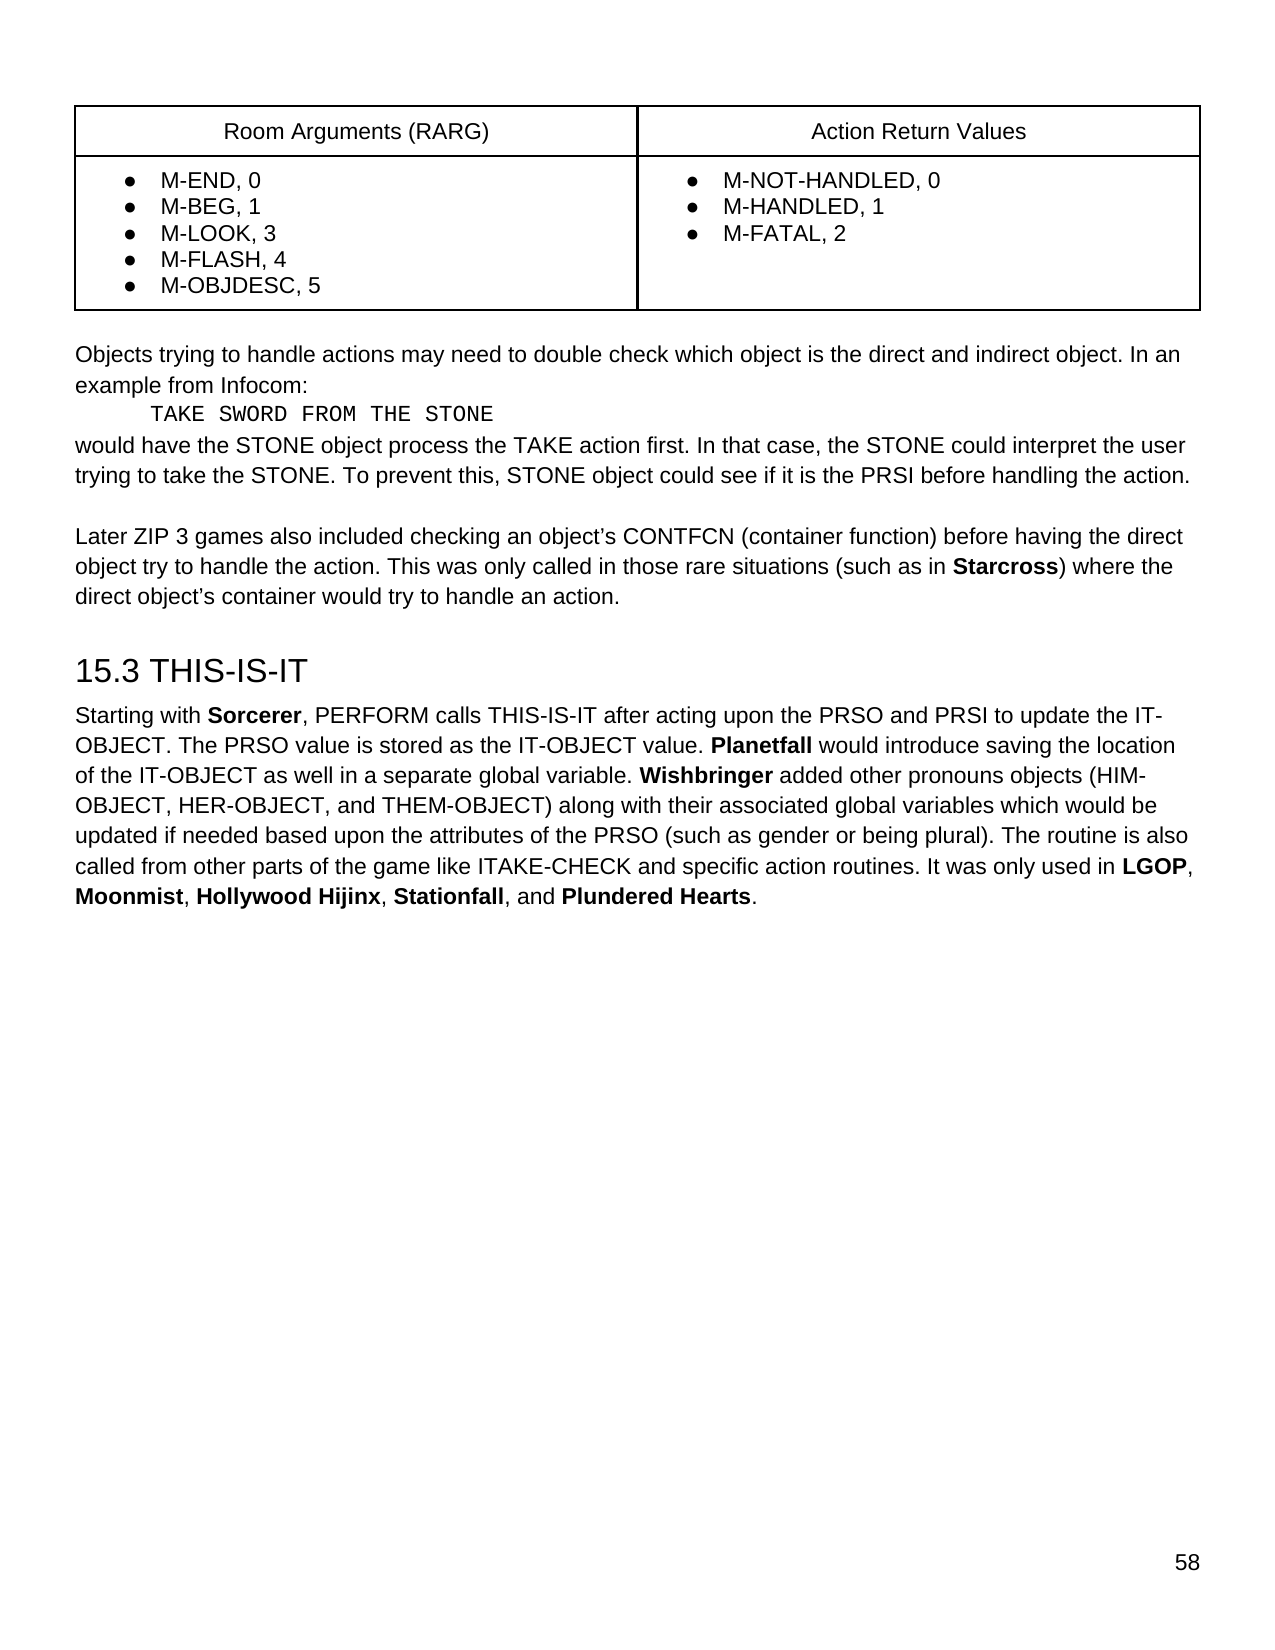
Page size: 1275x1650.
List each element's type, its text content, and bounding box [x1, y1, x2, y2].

table_cell M-END, 0 M-BEG, 1 M-LOOK, 3 M-FLASH, 4 M-OBJDESC, 5 [76, 157, 636, 309]
text TAKE SWORD FROM THE STONE [75, 402, 1200, 428]
text Starting with Sorcerer, PERFORM calls THIS-IS-IT after acting upon the PRSO and PRSI to update the IT-OBJECT. The PRSO value is stored as the IT-OBJECT value. Planetfall would introduce saving the location of the IT-OBJECT as well in a separate global variable. Wishbringer added other pronouns objects (HIM-OBJECT, HER-OBJECT, and THEM-OBJECT) along with their associated global variables which would be updated if needed based upon the attributes of the PRSO (such as gender or being plural). The routine is also called from other parts of the game like ITAKE-CHECK and specific action routines. It was only used in LGOP, Moonmist, Hollywood Hijinx, Stationfall, and Plundered Hearts. [75, 702, 1200, 909]
table_header Room Arguments (RARG) [76, 107, 636, 154]
table_cell M-NOT-HANDLED, 0 M-HANDLED, 1 M-FATAL, 2 [639, 157, 1199, 309]
text Later ZIP 3 games also included checking an object’s CONTFCN (container function) before having the direct object try to handle the action. This was only called in those rare situations (such as in Starcross) where the direct object’s container would try to handle an action. [75, 523, 1200, 609]
text would have the STONE object process the TAKE action first. In that case, the STONE could interpret the user trying to take the STONE. To prevent this, STONE object could see if it is the PRSI before handling the action. [75, 432, 1200, 488]
subtitle 15.3 THIS-IS-IT [75, 651, 1200, 689]
table_header Action Return Values [639, 107, 1199, 154]
text Objects trying to handle actions may need to double check which object is the direct and indirect object. In an example from Infocom: [75, 341, 1200, 398]
